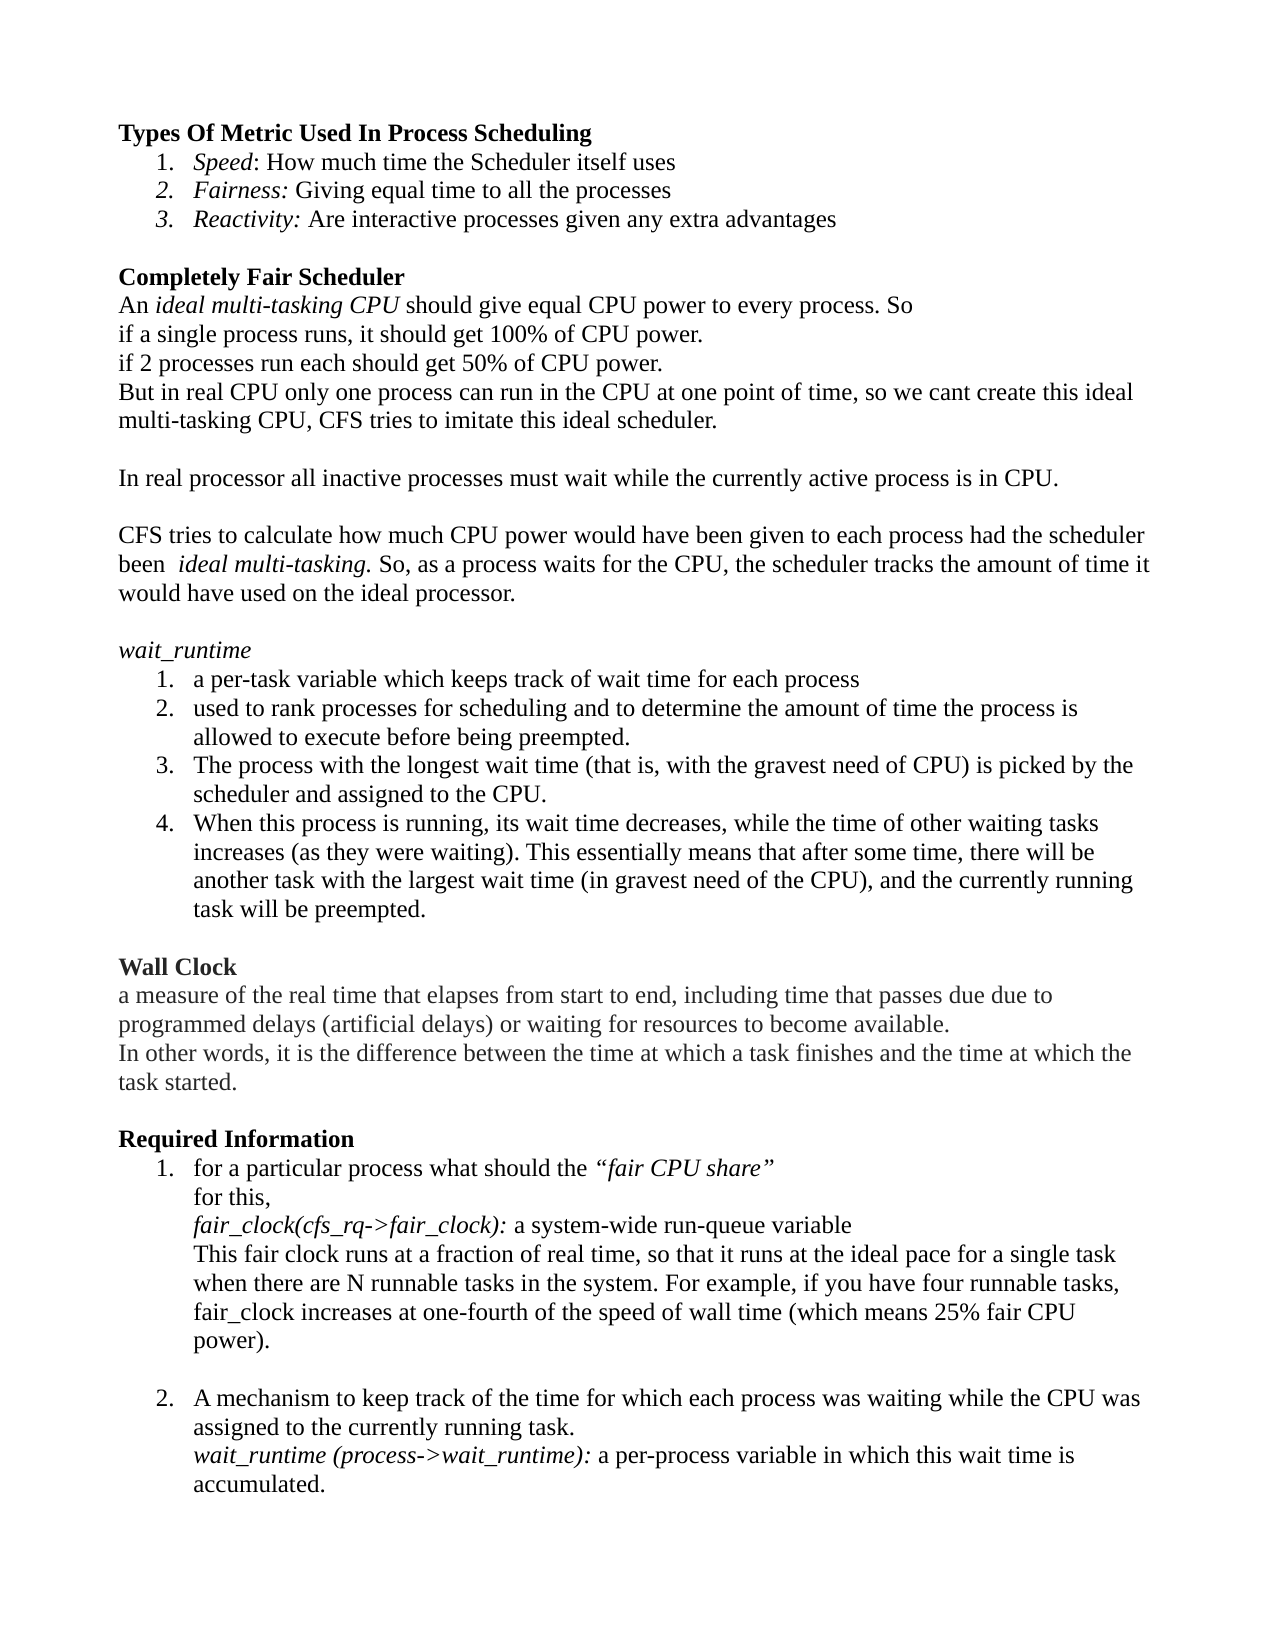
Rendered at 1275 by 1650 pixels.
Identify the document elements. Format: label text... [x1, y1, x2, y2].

text CFS tries to calculate how much CPU power would have been given to each process had the scheduler been ideal multi-tasking. So, as a process waits for the CPU, the scheduler tracks the amount of time it would have used on the ideal processor. [118, 521, 1157, 607]
list The process with the longest wait time (that is, with the gravest need of CPU) is picked by the scheduler and assigned to the CPU. [156, 751, 1157, 808]
list used to rank processes for scheduling and to determine the amount of time the process is allowed to execute before being preempted. [156, 693, 1157, 751]
text wait_runtime [118, 636, 1157, 664]
text Types Of Metric Used In Process Scheduling [118, 118, 1157, 147]
text if 2 processes run each should get 50% of CPU power. [118, 348, 1157, 377]
list Fairness: Giving equal time to all the processes [156, 176, 1157, 204]
text In other words, it is the difference between the time at which a task finishes and the time at which the task started. [118, 1038, 1157, 1096]
text Completely Fair Scheduler [118, 262, 1157, 291]
list Reactivity: Are interactive processes given any extra advantages [156, 204, 1157, 233]
text Required Information [118, 1124, 1157, 1153]
list A mechanism to keep track of the time for which each process was waiting while the CPU was assigned to the currently running task. wait_runtime (process->wait_runtime): a per-process variable in which this wait time is accumulated. [156, 1383, 1157, 1498]
text But in real CPU only one process can run in the CPU at one point of time, so we cant create this ideal multi-tasking CPU, CFS tries to imitate this ideal scheduler. [118, 377, 1157, 434]
list Speed: How much time the Scheduler itself uses [156, 147, 1157, 176]
text In real processor all inactive processes must wait while the currently active process is in CPU. [118, 463, 1157, 492]
text Wall Clock a measure of the real time that elapses from start to end, including time that passes due due to programmed delays (artificial delays) or waiting for resources to become available. [118, 952, 1157, 1038]
text if a single process runs, it should get 100% of CPU power. [118, 319, 1157, 348]
list a per-task variable which keeps track of wait time for each process [156, 664, 1157, 693]
list for a particular process what should the “fair CPU share” for this, fair_clock(cfs_rq->fair_clock): a system-wide run-queue variable This fair clock runs at a fraction of real time, so that it runs at the ideal pace for a single task when there are N runnable tasks in the system. For example, if you have four runnable tasks, fair_clock increases at one-fourth of the speed of wall time (which means 25% fair CPU power). [156, 1153, 1157, 1383]
list When this process is running, its wait time decreases, while the time of other waiting tasks increases (as they were waiting). This essentially means that after some time, there will be another task with the largest wait time (in gravest need of the CPU), and the currently running task will be preempted. [156, 808, 1157, 923]
text An ideal multi-tasking CPU should give equal CPU power to every process. So [118, 291, 1157, 319]
